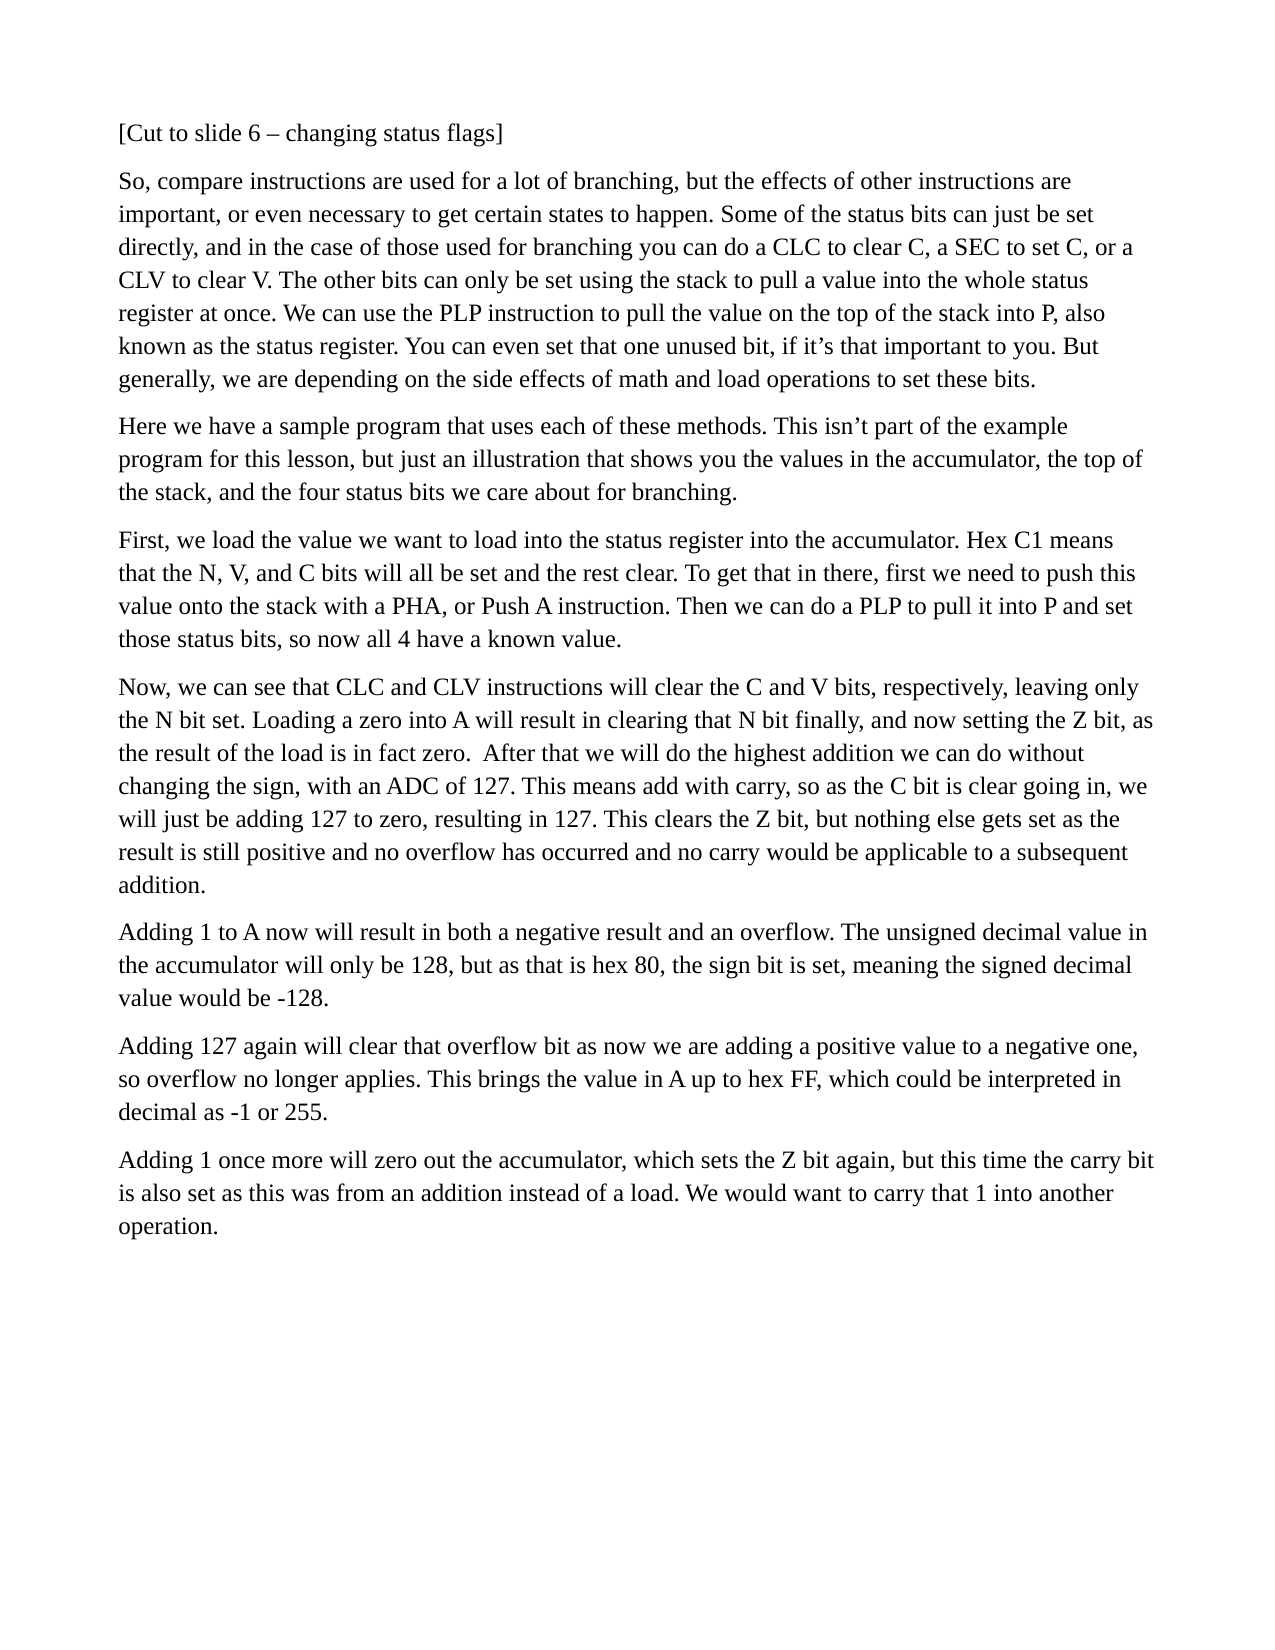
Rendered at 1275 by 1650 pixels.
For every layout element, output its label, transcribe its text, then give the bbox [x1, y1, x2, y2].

text Adding 1 to A now will result in both a negative result and an overflow. The unsigned decimal value in the accumulator will only be 128, but as that is hex 80, the sign bit is set, meaning the signed decimal value would be -128. [118, 917, 1157, 1012]
text So, compare instructions are used for a lot of branching, but the effects of other instructions are important, or even necessary to get certain states to happen. Some of the status bits can just be set directly, and in the case of those used for branching you can do a CLC to clear C, a SEC to set C, or a CLV to clear V. The other bits can only be set using the stack to pull a value into the whole status register at once. We can use the PLP instruction to pull the value on the top of the stack into P, also known as the status register. You can even set that one unused bit, if it’s that important to you. But generally, we are depending on the side effects of math and load operations to set these bits. [118, 166, 1157, 393]
text Now, we can see that CLC and CLV instructions will clear the C and V bits, respectively, leaving only the N bit set. Loading a zero into A will result in clearing that N bit finally, and now setting the Z bit, as the result of the load is in fact zero. After that we will do the highest addition we can do without changing the sign, with an ADC of 127. This means add with carry, so as the C bit is clear going in, we will just be adding 127 to zero, resulting in 127. This clears the Z bit, but nothing else gets set as the result is still positive and no overflow has occurred and no carry would be applicable to a subsequent addition. [118, 672, 1157, 899]
text [Cut to slide 6 – changing status flags] [118, 118, 1157, 147]
text Adding 127 again will clear that overflow bit as now we are adding a positive value to a negative one, so overflow no longer applies. This brings the value in A up to hex FF, which could be interpreted in decimal as -1 or 255. [118, 1031, 1157, 1126]
text Here we have a sample program that uses each of these methods. This isn’t part of the example program for this lesson, but just an illustration that shows you the values in the accumulator, the top of the stack, and the four status bits we care about for branching. [118, 411, 1157, 506]
text Adding 1 once more will zero out the accumulator, which sets the Z bit again, but this time the carry bit is also set as this was from an addition instead of a load. We would want to carry that 1 into another operation. [118, 1145, 1157, 1239]
text First, we load the value we want to load into the status register into the accumulator. Hex C1 means that the N, V, and C bits will all be set and the rest clear. To get that in there, first we need to push this value onto the stack with a PHA, or Push A instruction. Then we can do a PLP to pull it into P and set those status bits, so now all 4 have a known value. [118, 525, 1157, 653]
